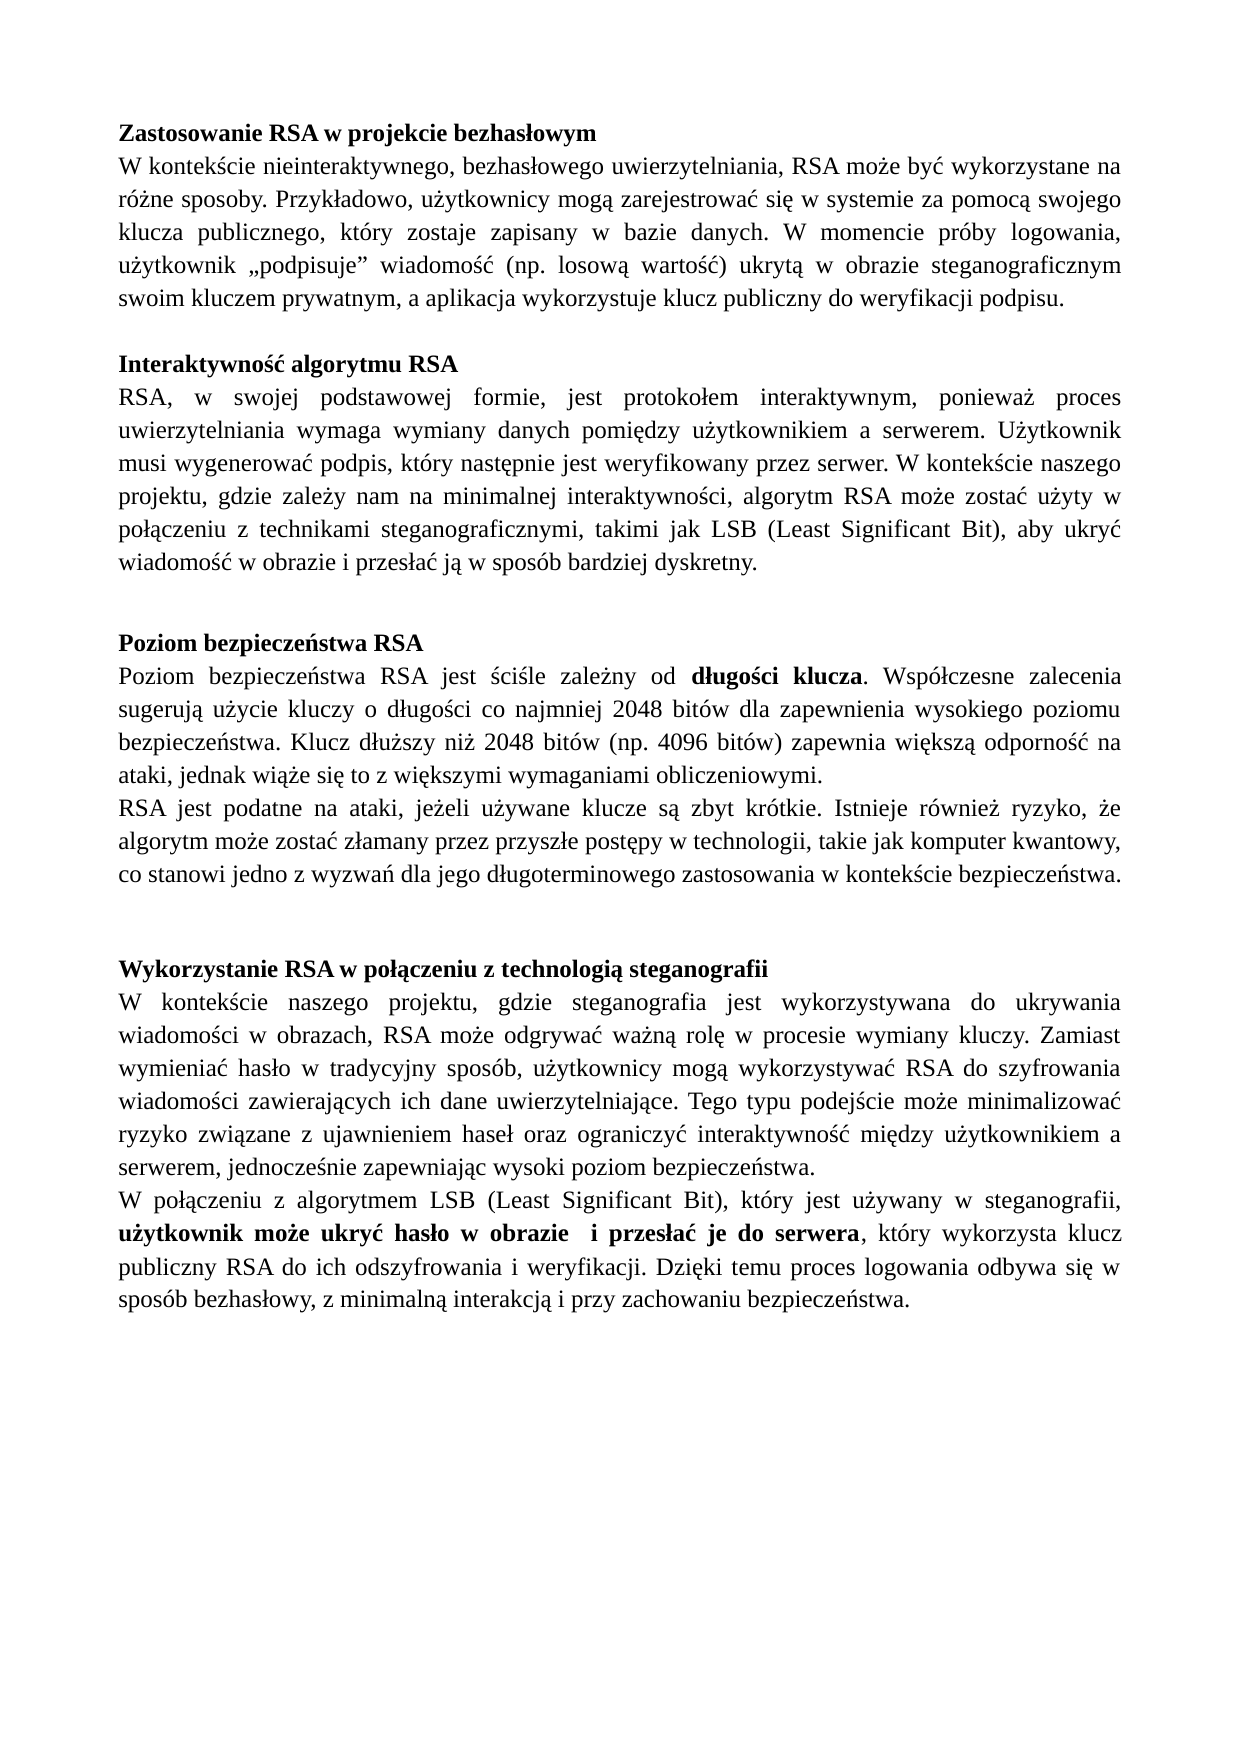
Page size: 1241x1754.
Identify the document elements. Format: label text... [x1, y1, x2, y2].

text Zastosowanie RSA w projekcie bezhasłowym [118, 118, 1122, 147]
text Poziom bezpieczeństwa RSA jest ściśle zależny od długości klucza. Współczesne zalecenia sugerują użycie kluczy o długości co najmniej 2048 bitów dla zapewnienia wysokiego poziomu bezpieczeństwa. Klucz dłuższy niż 2048 bitów (np. 4096 bitów) zapewnia większą odporność na ataki, jednak wiąże się to z większymi wymaganiami obliczeniowymi. [118, 661, 1122, 789]
text Poziom bezpieczeństwa RSA [118, 628, 1122, 657]
text W kontekście nieinteraktywnego, bezhasłowego uwierzytelniania, RSA może być wykorzystane na różne sposoby. Przykładowo, użytkownicy mogą zarejestrować się w systemie za pomocą swojego klucza publicznego, który zostaje zapisany w bazie danych. W momencie próby logowania, użytkownik „podpisuje” wiadomość (np. losową wartość) ukrytą w obrazie steganograficznym swoim kluczem prywatnym, a aplikacja wykorzystuje klucz publiczny do weryfikacji podpisu. [118, 151, 1122, 312]
text RSA jest podatne na ataki, jeżeli używane klucze są zbyt krótkie. Istnieje również ryzyko, że algorytm może zostać złamany przez przyszłe postępy w technologii, takie jak komputer kwantowy, co stanowi jedno z wyzwań dla jego długoterminowego zastosowania w kontekście bezpieczeństwa. [118, 793, 1122, 888]
text Interaktywność algorytmu RSA [118, 316, 1122, 378]
text W połączeniu z algorytmem LSB (Least Significant Bit), który jest używany w steganografii, użytkownik może ukryć hasło w obrazie i przesłać je do serwera, który wykorzysta klucz publiczny RSA do ich odszyfrowania i weryfikacji. Dzięki temu proces logowania odbywa się w sposób bezhasłowy, z minimalną interakcją i przy zachowaniu bezpieczeństwa. [118, 1186, 1122, 1313]
text Wykorzystanie RSA w połączeniu z technologią steganografii [118, 954, 1122, 983]
text W kontekście naszego projektu, gdzie steganografia jest wykorzystywana do ukrywania wiadomości w obrazach, RSA może odgrywać ważną rolę w procesie wymiany kluczy. Zamiast wymieniać hasło w tradycyjny sposób, użytkownicy mogą wykorzystywać RSA do szyfrowania wiadomości zawierających ich dane uwierzytelniające. Tego typu podejście może minimalizować ryzyko związane z ujawnieniem haseł oraz ograniczyć interaktywność między użytkownikiem a serwerem, jednocześnie zapewniając wysoki poziom bezpieczeństwa. [118, 987, 1122, 1181]
text RSA, w swojej podstawowej formie, jest protokołem interaktywnym, ponieważ proces uwierzytelniania wymaga wymiany danych pomiędzy użytkownikiem a serwerem. Użytkownik musi wygenerować podpis, który następnie jest weryfikowany przez serwer. W kontekście naszego projektu, gdzie zależy nam na minimalnej interaktywności, algorytm RSA może zostać użyty w połączeniu z technikami steganograficznymi, takimi jak LSB (Least Significant Bit), aby ukryć wiadomość w obrazie i przesłać ją w sposób bardziej dyskretny. [118, 382, 1122, 576]
